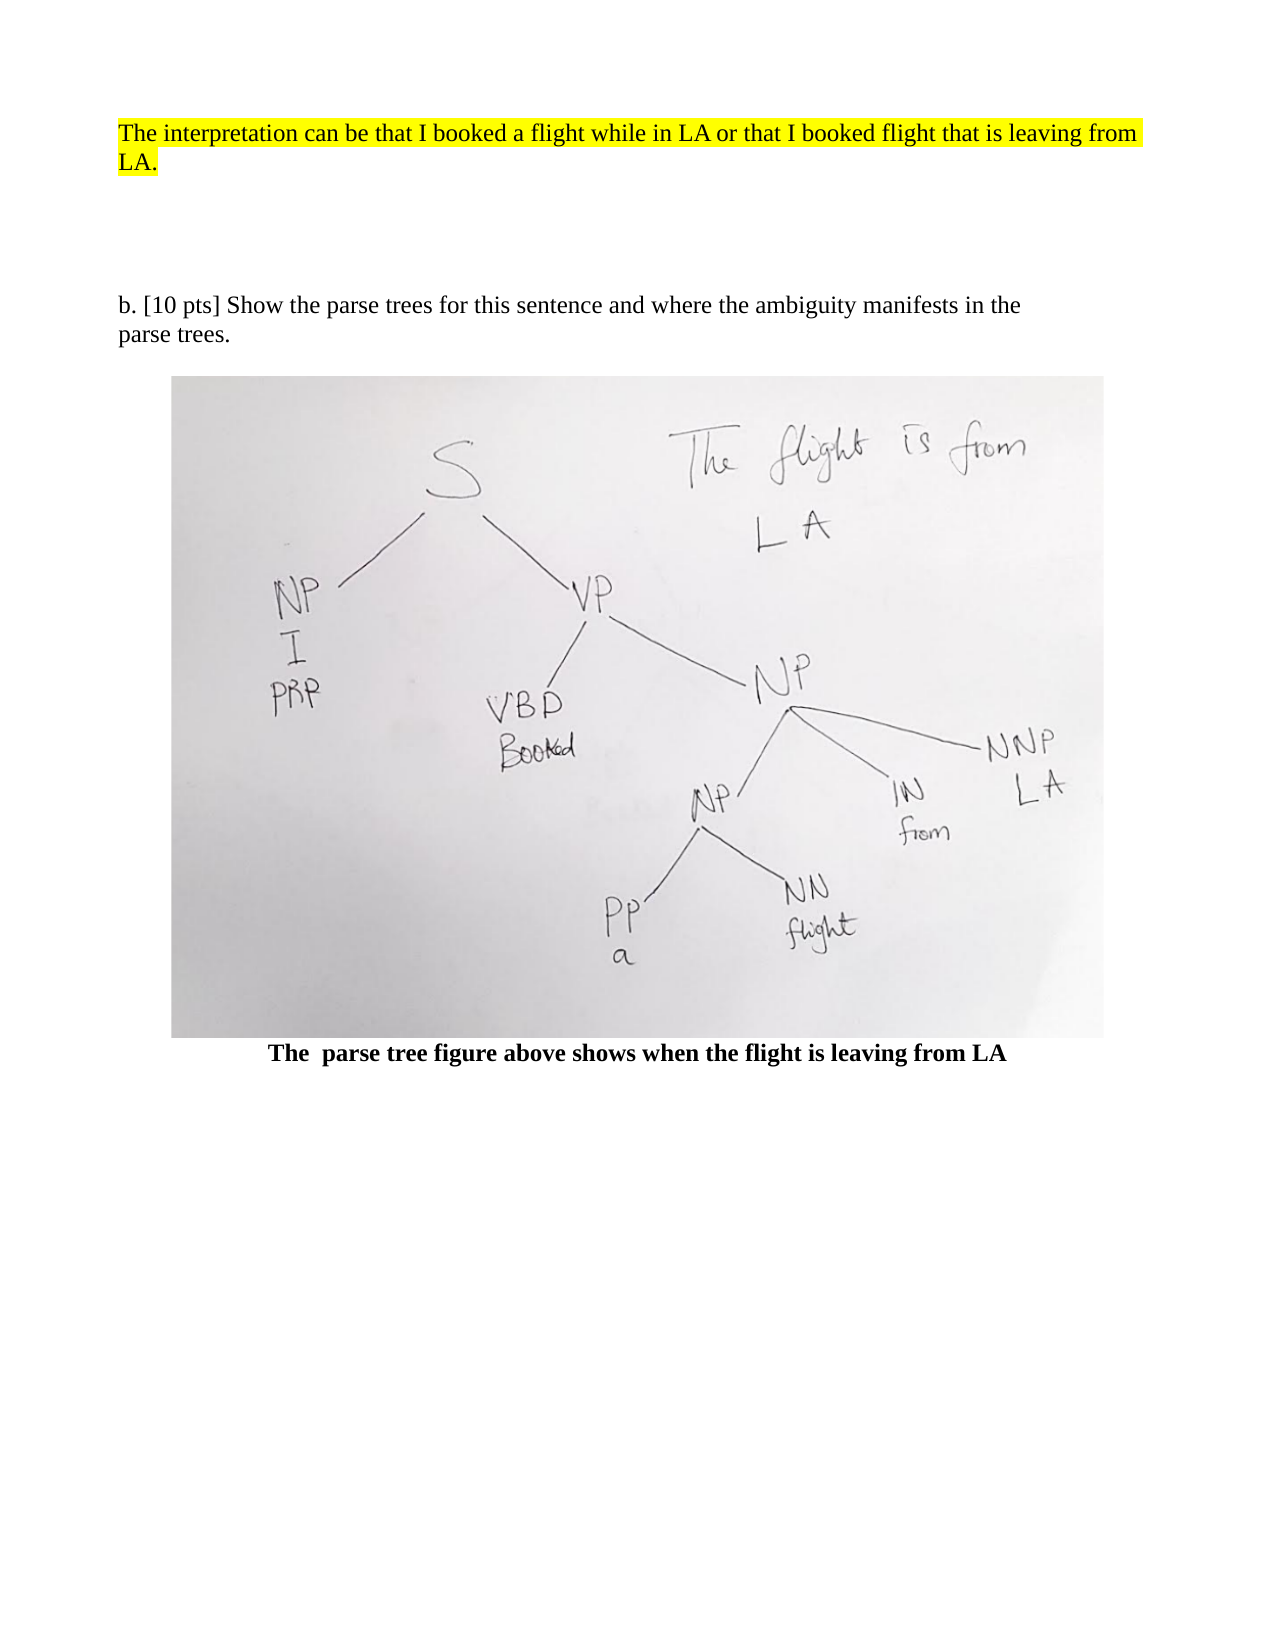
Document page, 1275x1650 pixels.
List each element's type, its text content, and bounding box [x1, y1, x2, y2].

text b. [10 pts] Show the parse trees for this sentence and where the ambiguity manifests in the [118, 291, 1157, 319]
text The parse tree figure above shows when the flight is leaving from LA [118, 1027, 1157, 1066]
picture [171, 376, 1104, 1038]
text The interpretation can be that I booked a flight while in LA or that I booked flight that is leaving from LA. [118, 118, 1157, 176]
text parse trees. [118, 319, 1157, 348]
